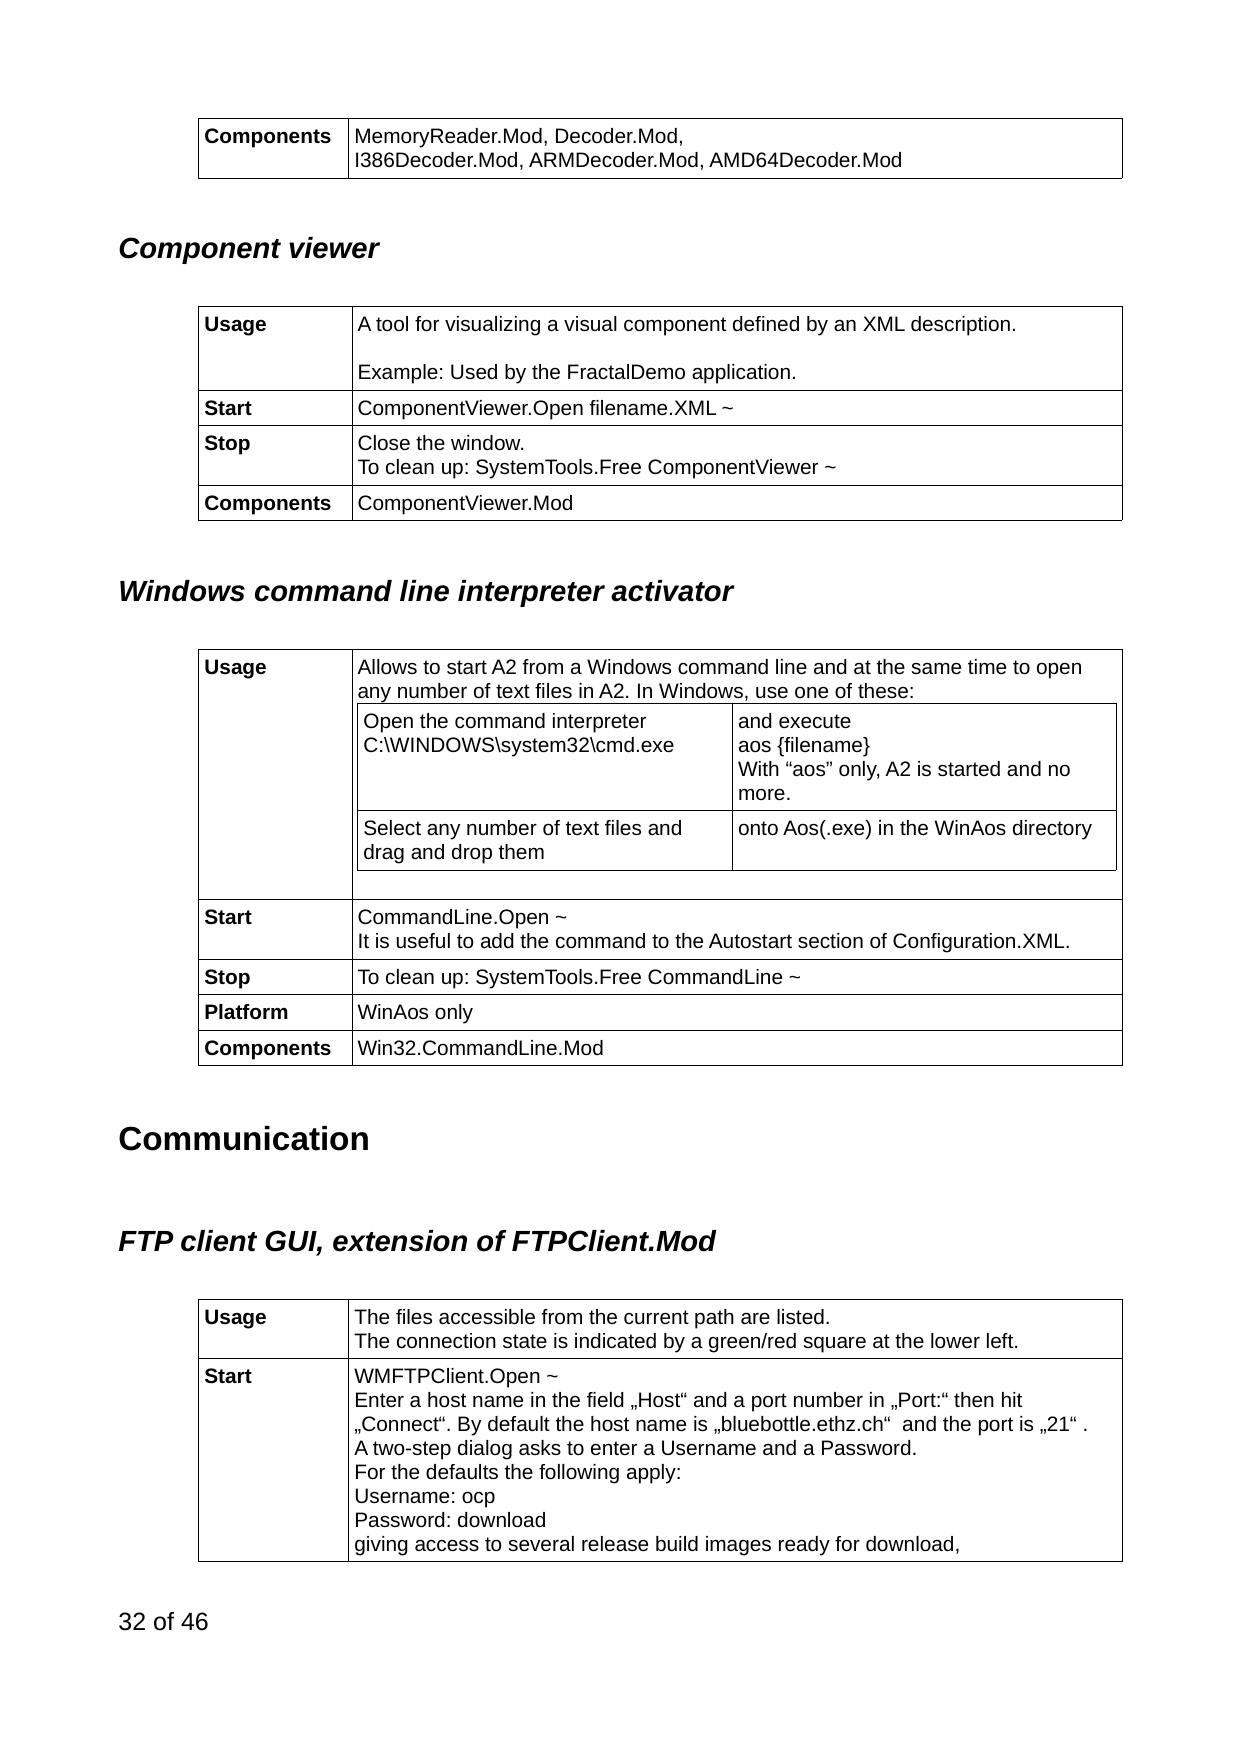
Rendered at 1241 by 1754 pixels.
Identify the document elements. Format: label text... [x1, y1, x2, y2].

subtitle Communication [118, 1119, 1122, 1158]
table_header The files accessible from the current path are listed. The connection state is indicated by a green/red square at the lower left. [349, 1300, 1122, 1358]
table_cell MemoryReader.Mod, Decoder.Mod, I386Decoder.Mod, ARMDecoder.Mod, AMD64Decoder.Mod [349, 119, 1122, 178]
table_header Usage [199, 1300, 348, 1358]
table_cell Platform [199, 995, 352, 1030]
subtitle Component viewer [118, 231, 1122, 265]
table_cell Components [199, 486, 352, 520]
table_cell Stop [199, 426, 352, 485]
table_cell Select any number of text files and drag and drop them [358, 811, 732, 869]
subtitle FTP client GUI, extension of FTPClient.Mod [118, 1224, 1122, 1257]
subtitle Windows command line interpreter activator [118, 574, 1122, 608]
table_cell WMFTPClient.Open ~ Enter a host name in the field „Host“ and a port number in „Port:“ then hit „Connect“. By default the host name is „bluebottle.ethz.ch“ and the port is „21“ . A two-step dialog asks to enter a Username and a Password. For the defaults the following apply: Username: ocp Password: download giving access to several release build images ready for download, [349, 1359, 1122, 1561]
table_cell Start [199, 1359, 348, 1561]
table_header A tool for visualizing a visual component defined by an XML description. Example: Used by the FractalDemo application. [353, 307, 1122, 390]
table_cell Components [199, 1031, 352, 1065]
table_cell To clean up: SystemTools.Free CommandLine ~ [353, 960, 1122, 994]
table_cell onto Aos(.exe) in the WinAos directory [733, 811, 1116, 869]
table_cell ComponentViewer.Open filename.XML ~ [353, 391, 1122, 425]
table_cell WinAos only [353, 995, 1122, 1030]
table_cell Close the window. To clean up: SystemTools.Free ComponentViewer ~ [353, 426, 1122, 485]
table_cell Stop [199, 960, 352, 994]
table_header Usage [199, 650, 352, 899]
table_header Allows to start A2 from a Windows command line and at the same time to open any number of text files in A2. In Windows, use one of these: [353, 650, 1122, 899]
table_cell CommandLine.Open ~ It is useful to add the command to the Autostart section of Configuration.XML. [353, 900, 1122, 959]
table_cell Win32.CommandLine.Mod [353, 1031, 1122, 1065]
table_cell Start [199, 391, 352, 425]
table_header and execute aos {filename} With “aos” only, A2 is started and no more. [733, 704, 1116, 810]
table_cell ComponentViewer.Mod [353, 486, 1122, 520]
table_header Open the command interpreter C:\WINDOWS\system32\cmd.exe [358, 704, 732, 810]
table_header Usage [199, 307, 352, 390]
table_cell Components [199, 119, 348, 178]
table_cell Start [199, 900, 352, 959]
